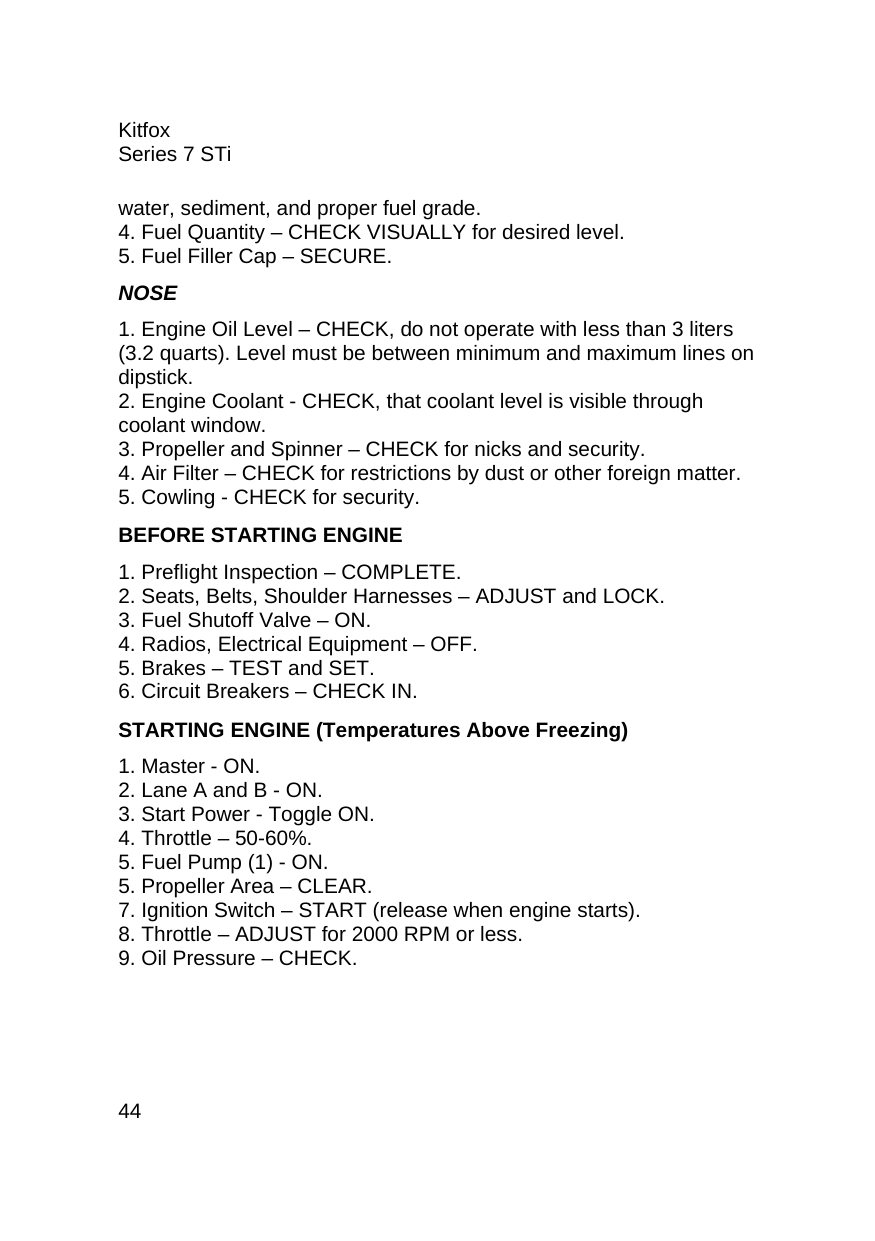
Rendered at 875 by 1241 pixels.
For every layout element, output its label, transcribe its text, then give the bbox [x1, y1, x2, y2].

text 6. Circuit Breakers – CHECK IN. [118, 679, 756, 703]
text 5. Fuel Pump (1) - ON. [118, 850, 756, 874]
text 9. Oil Pressure – CHECK. [118, 946, 756, 970]
text 2. Lane A and B - ON. [118, 778, 756, 802]
text 5. Fuel Filler Cap – SECURE. [118, 244, 756, 268]
subtitle BEFORE STARTING ENGINE [118, 523, 756, 547]
text 4. Fuel Quantity – CHECK VISUALLY for desired level. [118, 220, 756, 244]
text 5. Propeller Area – CLEAR. [118, 874, 756, 898]
text 4. Radios, Electrical Equipment – OFF. [118, 631, 756, 655]
subtitle NOSE [118, 280, 756, 304]
text 4. Air Filter – CHECK for restrictions by dust or other foreign matter. [118, 461, 756, 484]
text 8. Throttle – ADJUST for 2000 RPM or less. [118, 922, 756, 946]
text 7. Ignition Switch – START (release when engine starts). [118, 898, 756, 922]
text 3. Propeller and Spinner – CHECK for nicks and security. [118, 437, 756, 461]
text 1. Master - ON. [118, 754, 756, 778]
text 4. Throttle – 50-60%. [118, 826, 756, 850]
text 1. Preflight Inspection – COMPLETE. [118, 559, 756, 583]
text 5. Cowling - CHECK for security. [118, 484, 756, 508]
text 3. Fuel Shutoff Valve – ON. [118, 607, 756, 631]
subtitle STARTING ENGINE (Temperatures Above Freezing) [118, 718, 756, 742]
text 1. Engine Oil Level – CHECK, do not operate with less than 3 liters (3.2 quarts). Level must be between minimum and maximum lines on dipstick. [118, 317, 756, 389]
text 2. Seats, Belts, Shoulder Harnesses – ADJUST and LOCK. [118, 583, 756, 607]
text water, sediment, and proper fuel grade. [118, 196, 756, 220]
text 5. Brakes – TEST and SET. [118, 655, 756, 679]
text 2. Engine Coolant - CHECK, that coolant level is visible through coolant window. [118, 389, 756, 437]
text 3. Start Power - Toggle ON. [118, 802, 756, 826]
